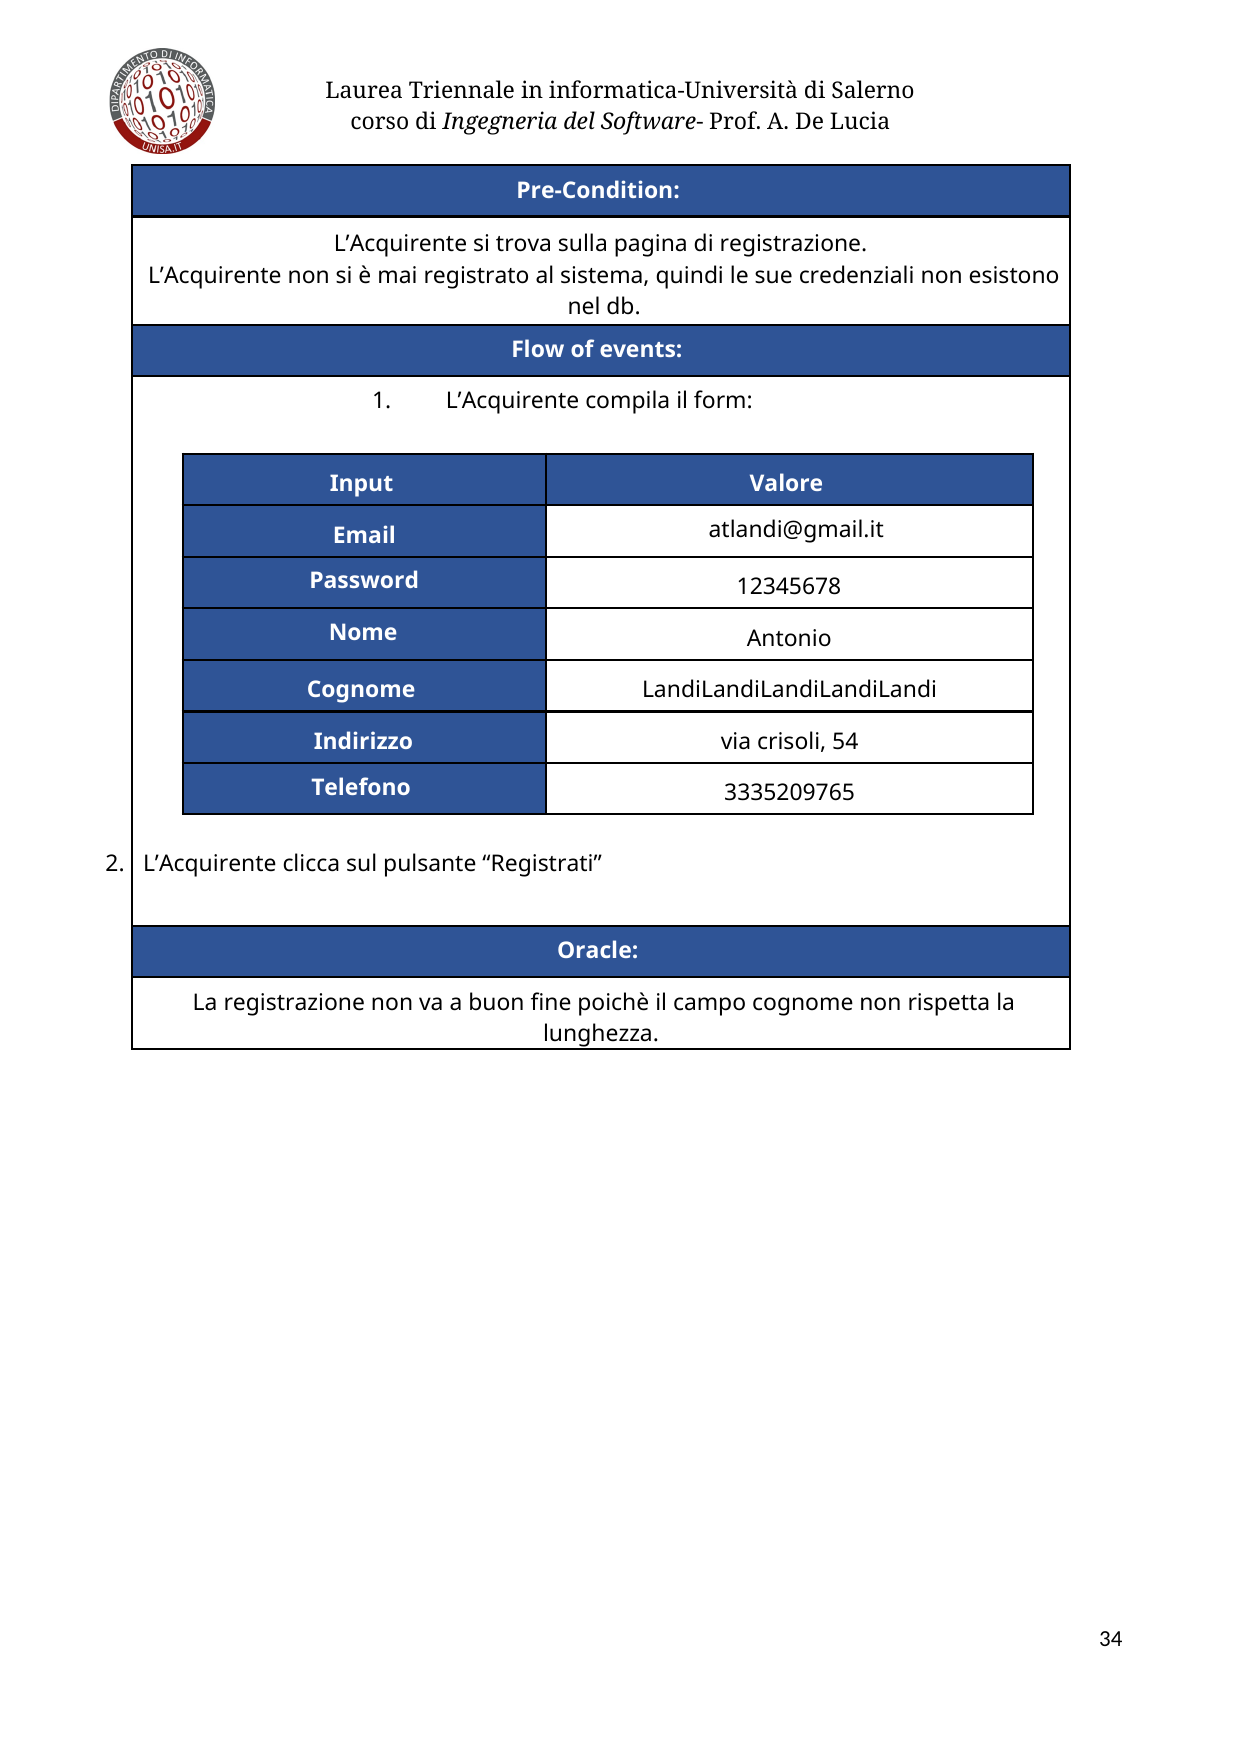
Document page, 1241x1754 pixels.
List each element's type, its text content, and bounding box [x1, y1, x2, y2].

table_cell atlandi@gmail.it [547, 506, 1032, 556]
table_cell 12345678 [547, 558, 1032, 607]
table_cell Password [184, 558, 545, 607]
table_cell Telefono [184, 764, 545, 813]
table_cell Email [184, 506, 545, 556]
table_header Input [184, 455, 545, 504]
table_cell Indirizzo [184, 713, 545, 762]
table_cell La registrazione non va a buon fine poichè il campo cognome non rispetta la lunghezza. [133, 978, 1069, 1048]
table_cell L’Acquirente si trova sulla pagina di registrazione. L’Acquirente non si è mai registrato al sistema, quindi le sue credenziali non esistono nel db. [133, 218, 1069, 324]
table_cell Cognome [184, 661, 545, 710]
table_header Valore [547, 455, 1032, 504]
table_cell LandiLandiLandiLandiLandi [547, 661, 1032, 710]
table_cell 3335209765 [547, 764, 1032, 813]
table_cell Flow of events: [133, 326, 1069, 375]
table_cell Antonio [547, 609, 1032, 659]
table_cell via crisoli, 54 [547, 713, 1032, 762]
table_cell L’Acquirente compila il form: L’Acquirente clicca sul pulsante “Registrati” [133, 377, 1069, 925]
table_cell Pre-Condition: [133, 166, 1069, 215]
table_cell Nome [184, 609, 545, 659]
table_cell Oracle: [133, 927, 1069, 976]
